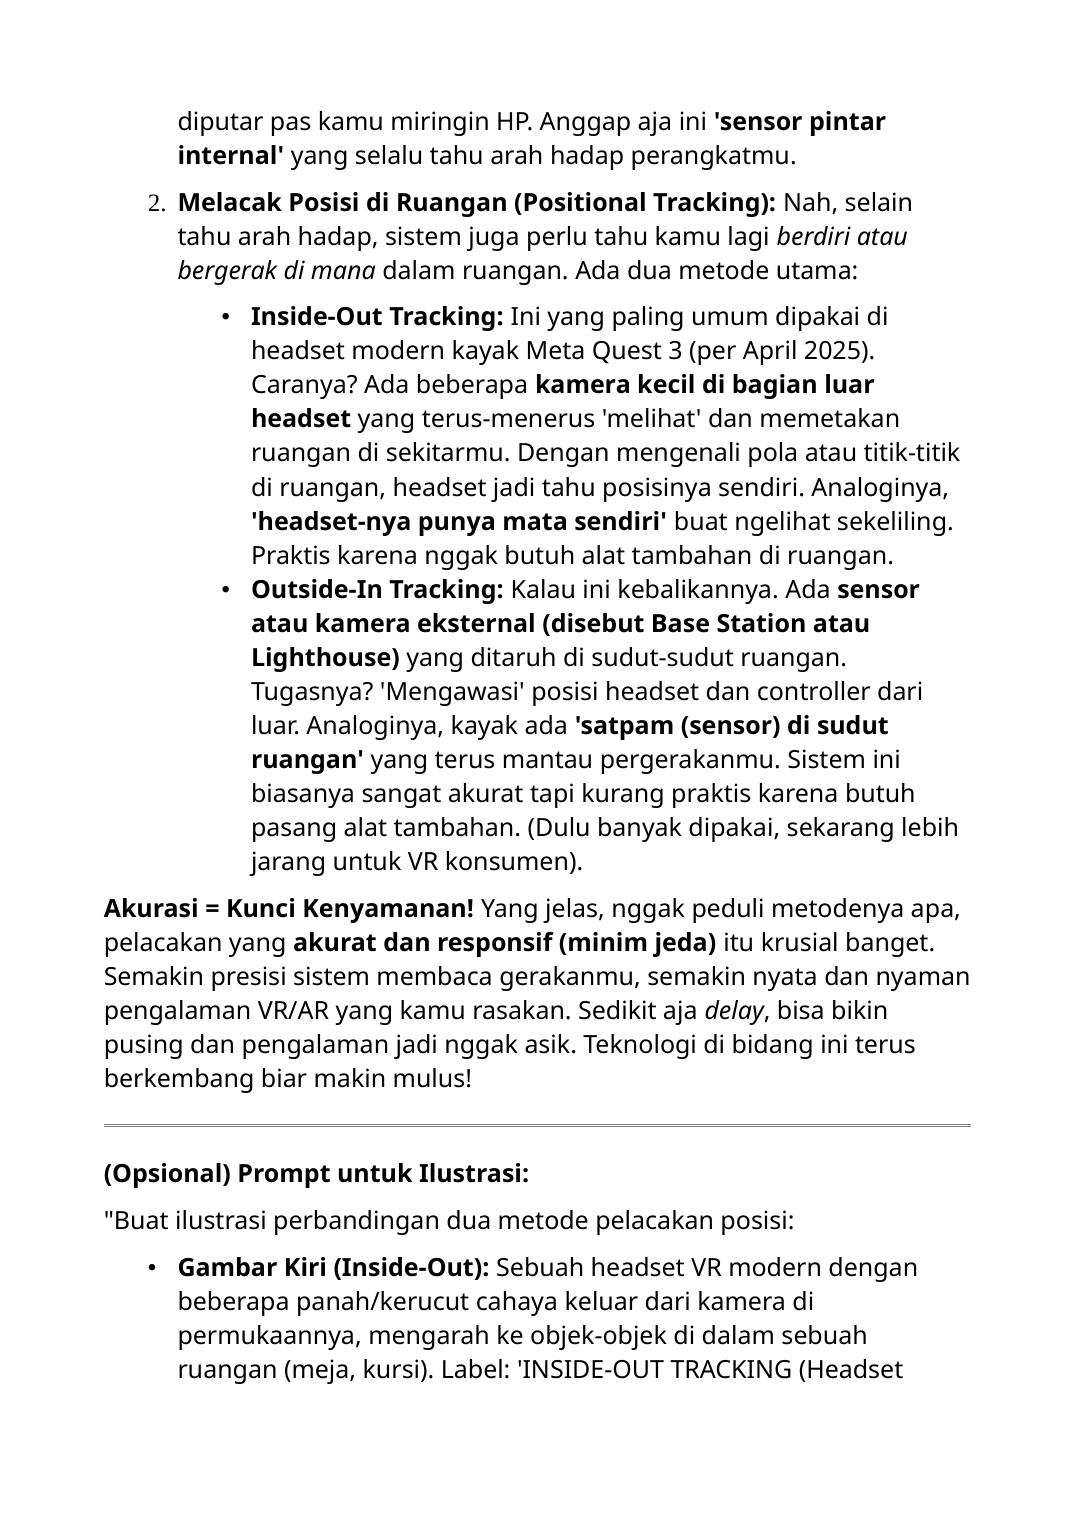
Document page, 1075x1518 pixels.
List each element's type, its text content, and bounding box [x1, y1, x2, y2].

text Akurasi = Kunci Kenyamanan! Yang jelas, nggak peduli metodenya apa, pelacakan yang akurat dan responsif (minim jeda) itu krusial banget. Semakin presisi sistem membaca gerakanmu, semakin nyata dan nyaman pengalaman VR/AR yang kamu rasakan. Sedikit aja delay, bisa bikin pusing dan pengalaman jadi nggak asik. Teknologi di bidang ini terus berkembang biar makin mulus! [103, 890, 971, 1095]
text (Opsional) Prompt untuk Ilustrasi: [103, 1156, 971, 1190]
list Outside-In Tracking: Kalau ini kebalikannya. Ada sensor atau kamera eksternal (disebut Base Station atau Lighthouse) yang ditaruh di sudut-sudut ruangan. Tugasnya? 'Mengawasi' posisi headset dan controller dari luar. Analoginya, kayak ada 'satpam (sensor) di sudut ruangan' yang terus mantau pergerakanmu. Sistem ini biasanya sangat akurat tapi kurang praktis karena butuh pasang alat tambahan. (Dulu banyak dipakai, sekarang lebih jarang untuk VR konsumen). [221, 571, 971, 878]
list Melacak Posisi di Ruangan (Positional Tracking): Nah, selain tahu arah hadap, sistem juga perlu tahu kamu lagi berdiri atau bergerak di mana dalam ruangan. Ada dua metode utama: [148, 184, 971, 286]
list Gambar Kiri (Inside-Out): Sebuah headset VR modern dengan beberapa panah/kerucut cahaya keluar dari kamera di permukaannya, mengarah ke objek-objek di dalam sebuah ruangan (meja, kursi). Label: 'INSIDE-OUT TRACKING (Headset [148, 1249, 971, 1386]
text "Buat ilustrasi perbandingan dua metode pelacakan posisi: [103, 1203, 971, 1237]
list Inside-Out Tracking: Ini yang paling umum dipakai di headset modern kayak Meta Quest 3 (per April 2025). Caranya? Ada beberapa kamera kecil di bagian luar headset yang terus-menerus 'melihat' dan memetakan ruangan di sekitarmu. Dengan mengenali pola atau titik-titik di ruangan, headset jadi tahu posisinya sendiri. Analoginya, 'headset-nya punya mata sendiri' buat ngelihat sekeliling. Praktis karena nggak butuh alat tambahan di ruangan. [221, 299, 971, 571]
list diputar pas kamu miringin HP. Anggap aja ini 'sensor pintar internal' yang selalu tahu arah hadap perangkatmu. [148, 103, 971, 172]
